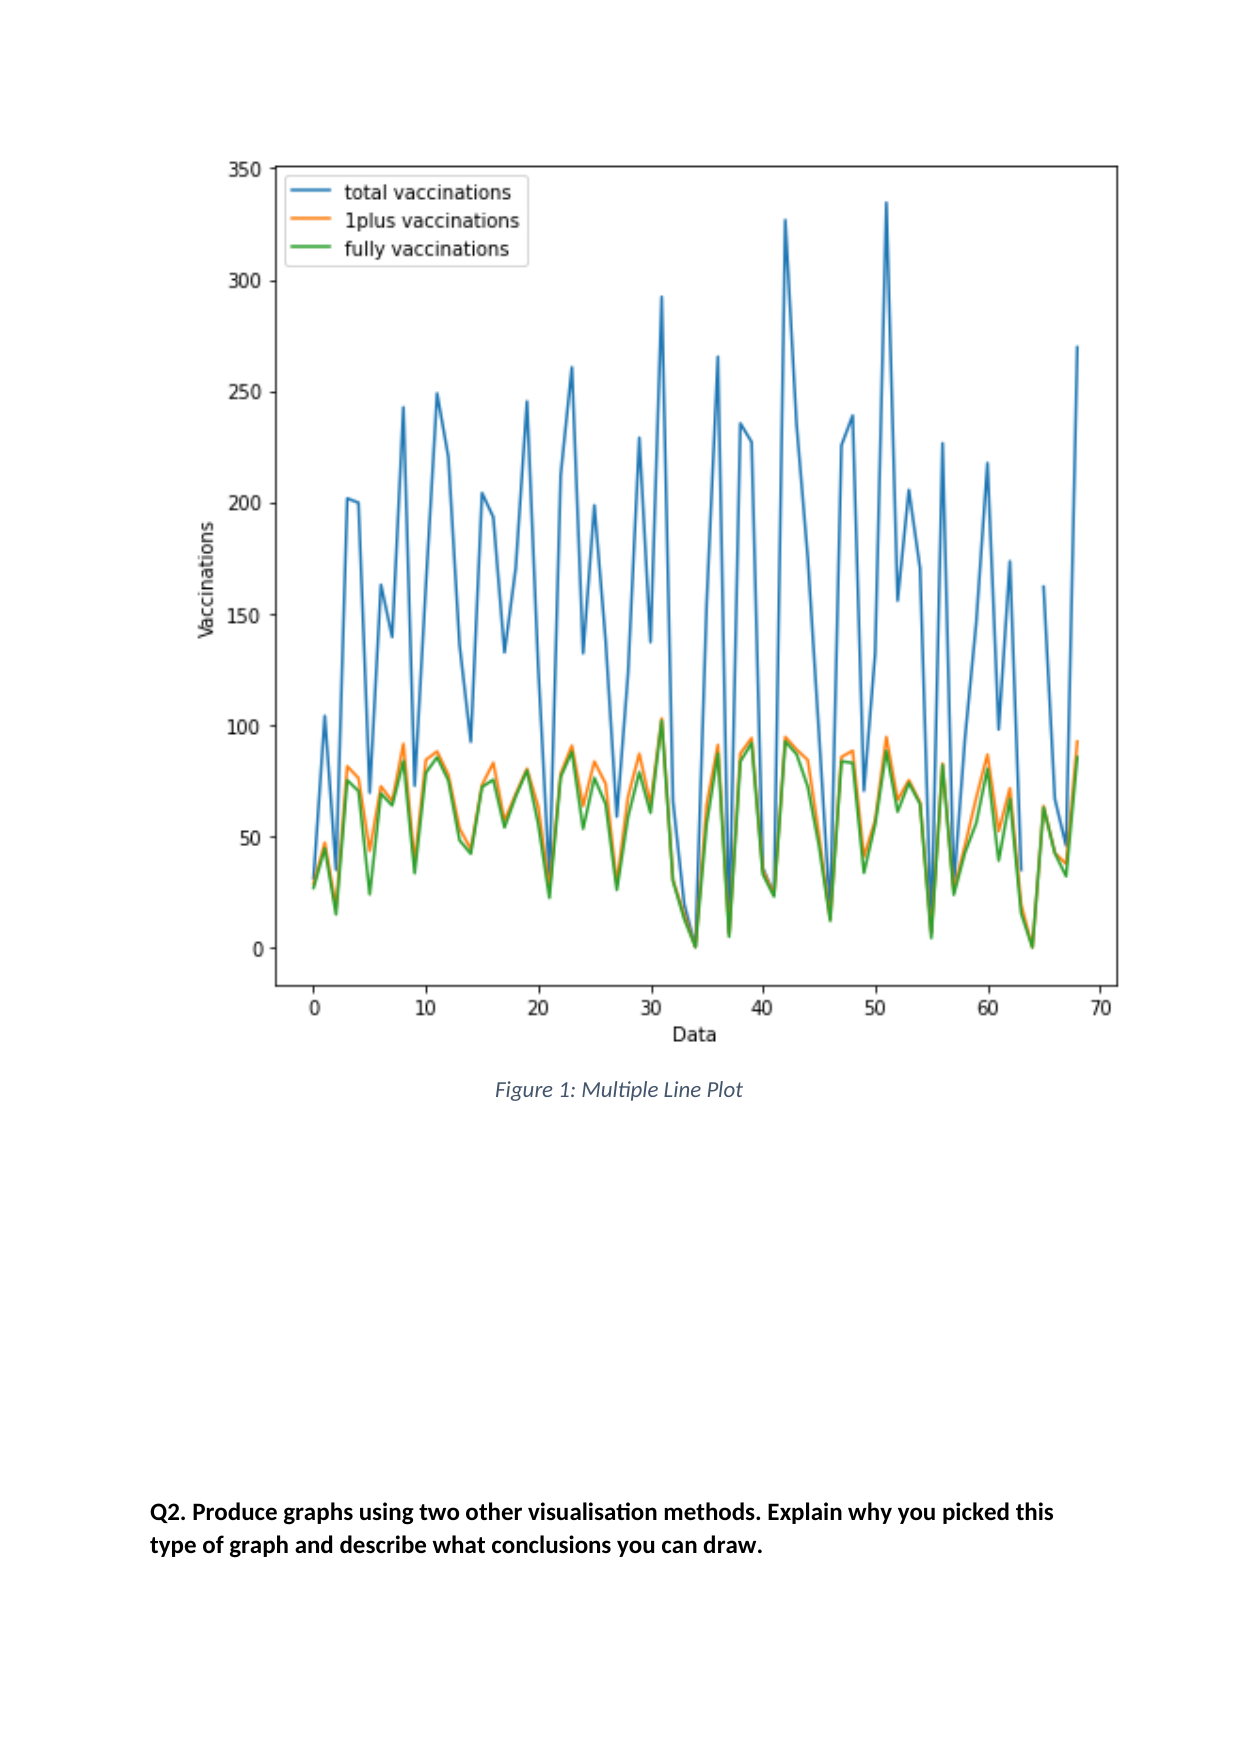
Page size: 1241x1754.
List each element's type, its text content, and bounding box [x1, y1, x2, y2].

text Q2. Produce graphs using two other visualisation methods. Explain why you picked this [150, 1496, 1090, 1527]
text type of graph and describe what conclusions you can draw. [150, 1529, 1090, 1559]
text Figure 1: Multiple Line Plot [150, 1075, 1090, 1103]
